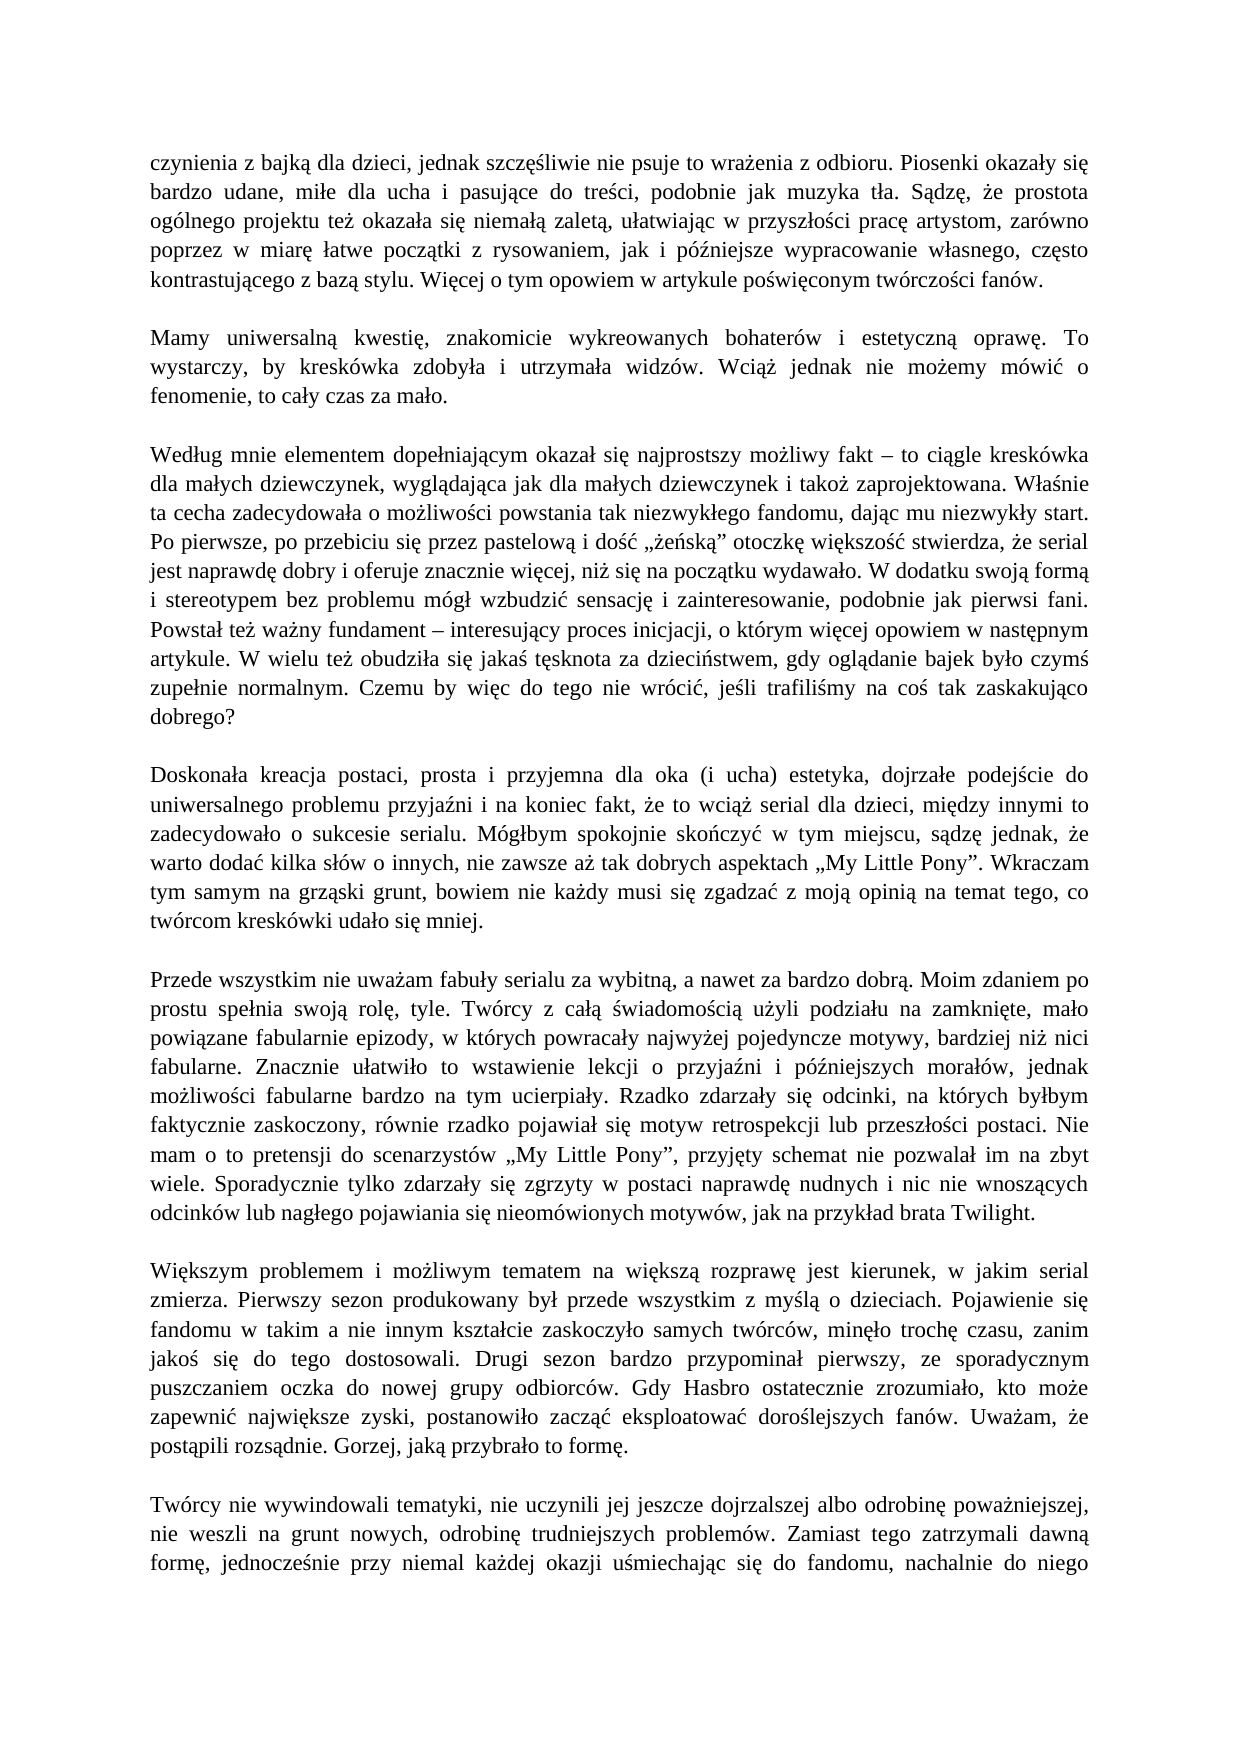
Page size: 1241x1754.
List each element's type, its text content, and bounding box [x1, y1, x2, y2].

text Przede wszystkim nie uważam fabuły serialu za wybitną, a nawet za bardzo dobrą. Moim zdaniem po prostu spełnia swoją rolę, tyle. Twórcy z całą świadomością użyli podziału na zamknięte, mało powiązane fabularnie epizody, w których powracały najwyżej pojedyncze motywy, bardziej niż nici fabularne. Znacznie ułatwiło to wstawienie lekcji o przyjaźni i późniejszych morałów, jednak możliwości fabularne bardzo na tym ucierpiały. Rzadko zdarzały się odcinki, na których byłbym faktycznie zaskoczony, równie rzadko pojawiał się motyw retrospekcji lub przeszłości postaci. Nie mam o to pretensji do scenarzystów „My Little Pony”, przyjęty schemat nie pozwalał im na zbyt wiele. Sporadycznie tylko zdarzały się zgrzyty w postaci naprawdę nudnych i nic nie wnoszących odcinków lub nagłego pojawiania się nieomówionych motywów, jak na przykład brata Twilight. [150, 967, 1091, 1225]
text Twórcy nie wywindowali tematyki, nie uczynili jej jeszcze dojrzalszej albo odrobinę poważniejszej, nie weszli na grunt nowych, odrobinę trudniejszych problemów. Zamiast tego zatrzymali dawną formę, jednocześnie przy niemal każdej okazji uśmiechając się do fandomu, nachalnie do niego [150, 1492, 1091, 1575]
text Według mnie elementem dopełniającym okazał się najprostszy możliwy fakt – to ciągle kreskówka dla małych dziewczynek, wyglądająca jak dla małych dziewczynek i takoż zaprojektowana. Właśnie ta cecha zadecydowała o możliwości powstania tak niezwykłego fandomu, dając mu niezwykły start. Po pierwsze, po przebiciu się przez pastelową i dość „żeńską” otoczkę większość stwierdza, że serial jest naprawdę dobry i oferuje znacznie więcej, niż się na początku wydawało. W dodatku swoją formą i stereotypem bez problemu mógł wzbudzić sensację i zainteresowanie, podobnie jak pierwsi fani. Powstał też ważny fundament – interesujący proces inicjacji, o którym więcej opowiem w następnym artykule. W wielu też obudziła się jakaś tęsknota za dzieciństwem, gdy oglądanie bajek było czymś zupełnie normalnym. Czemu by więc do tego nie wrócić, jeśli trafiliśmy na coś tak zaskakująco dobrego? [150, 442, 1091, 729]
text czynienia z bajką dla dzieci, jednak szczęśliwie nie psuje to wrażenia z odbioru. Piosenki okazały się bardzo udane, miłe dla ucha i pasujące do treści, podobnie jak muzyka tła. Sądzę, że prostota ogólnego projektu też okazała się niemałą zaletą, ułatwiając w przyszłości pracę artystom, zarówno poprzez w miarę łatwe początki z rysowaniem, jak i późniejsze wypracowanie własnego, często kontrastującego z bazą stylu. Więcej o tym opowiem w artykule poświęconym twórczości fanów. [150, 150, 1091, 292]
text Mamy uniwersalną kwestię, znakomicie wykreowanych bohaterów i estetyczną oprawę. To wystarczy, by kreskówka zdobyła i utrzymała widzów. Wciąż jednak nie możemy mówić o fenomenie, to cały czas za mało. [150, 325, 1091, 409]
text Doskonała kreacja postaci, prosta i przyjemna dla oka (i ucha) estetyka, dojrzałe podejście do uniwersalnego problemu przyjaźni i na koniec fakt, że to wciąż serial dla dzieci, między innymi to zadecydowało o sukcesie serialu. Mógłbym spokojnie skończyć w tym miejscu, sądzę jednak, że warto dodać kilka słów o innych, nie zawsze aż tak dobrych aspektach „My Little Pony”. Wkraczam tym samym na grząski grunt, bowiem nie każdy musi się zgadzać z moją opinią na temat tego, co twórcom kreskówki udało się mniej. [150, 762, 1091, 934]
text Większym problemem i możliwym tematem na większą rozprawę jest kierunek, w jakim serial zmierza. Pierwszy sezon produkowany był przede wszystkim z myślą o dzieciach. Pojawienie się fandomu w takim a nie innym kształcie zaskoczyło samych twórców, minęło trochę czasu, zanim jakoś się do tego dostosowali. Drugi sezon bardzo przypominał pierwszy, ze sporadycznym puszczaniem oczka do nowej grupy odbiorców. Gdy Hasbro ostatecznie zrozumiało, kto może zapewnić największe zyski, postanowiło zacząć eksploatować doroślejszych fanów. Uważam, że postąpili rozsądnie. Gorzej, jaką przybrało to formę. [150, 1258, 1091, 1459]
